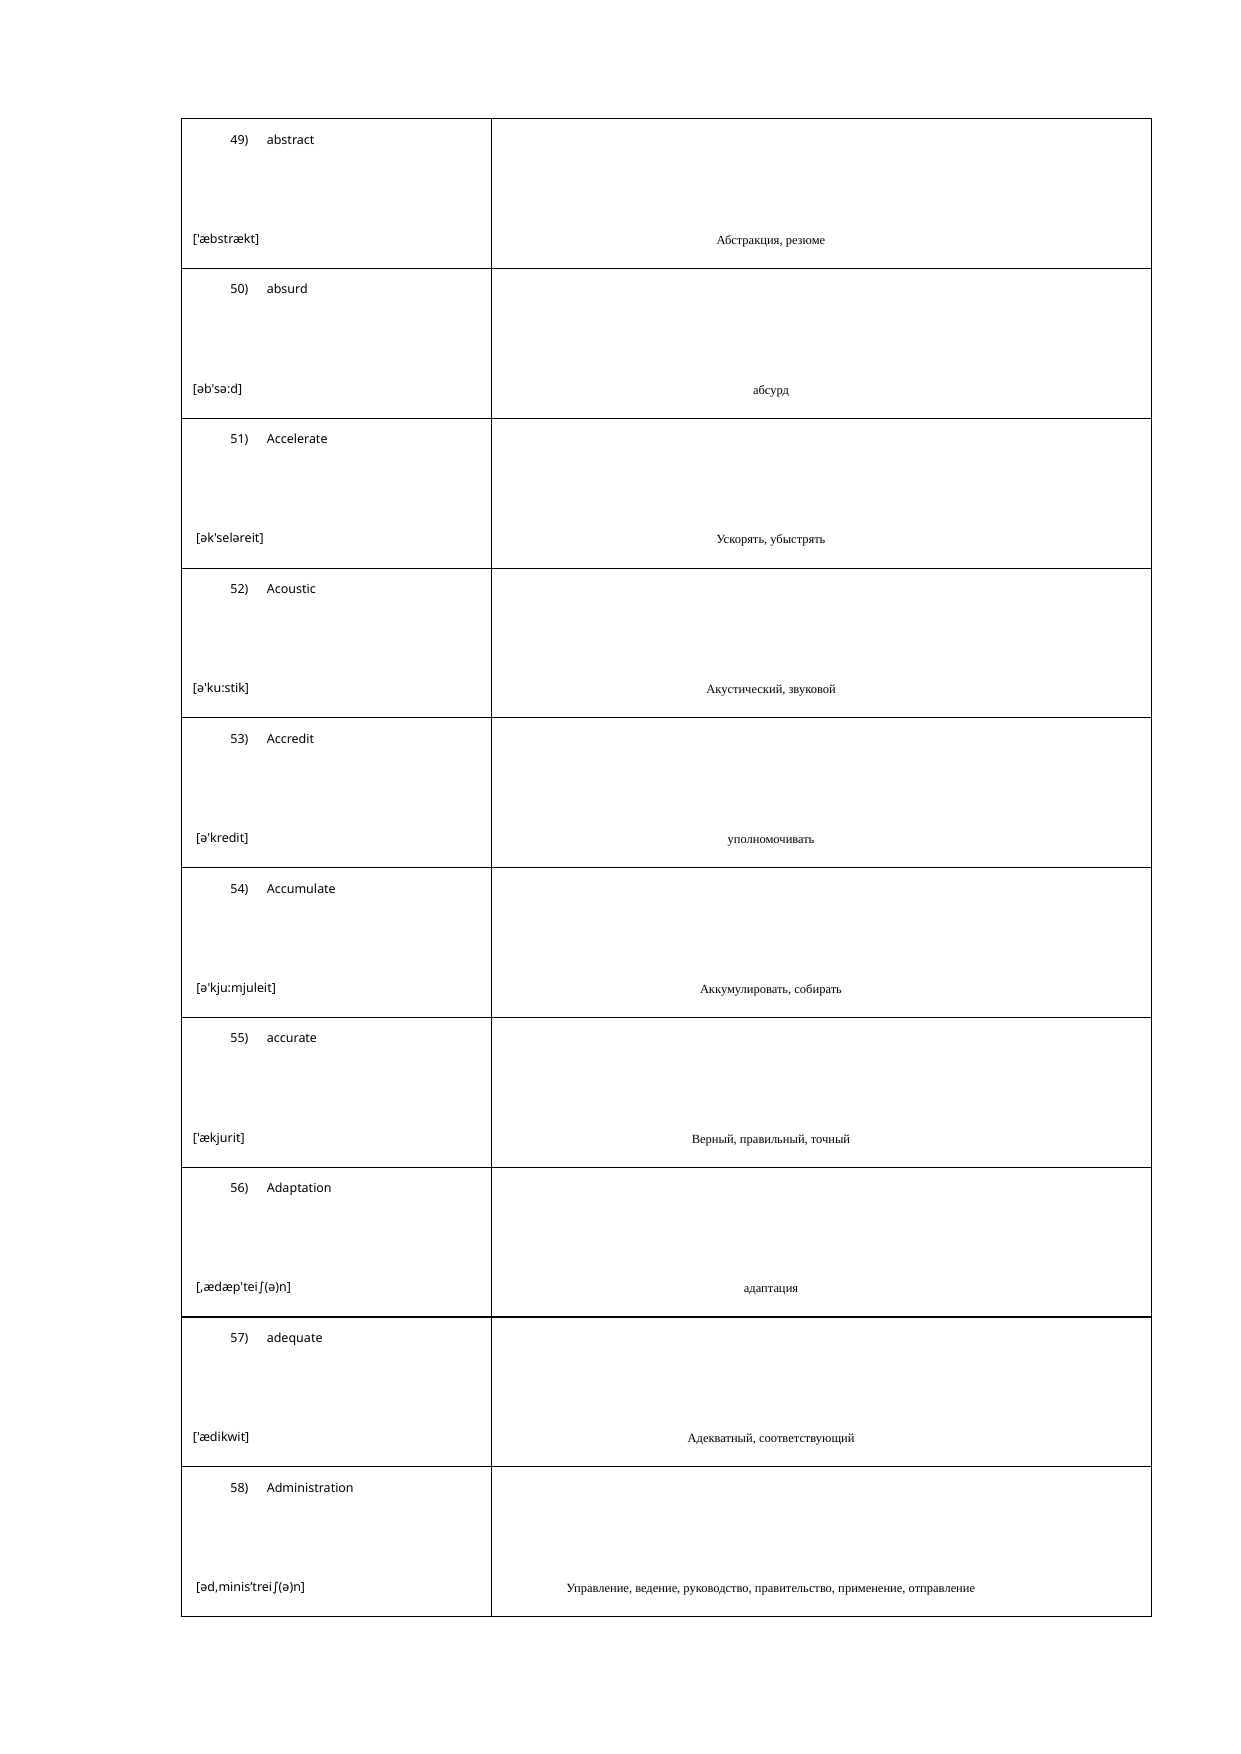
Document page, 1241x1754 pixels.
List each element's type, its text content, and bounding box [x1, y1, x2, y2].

table_cell Адекватный, соответствующий [492, 1318, 1151, 1466]
table_cell Аккумулировать, собирать [492, 868, 1151, 1017]
table_cell Administration [əd,minis’trei∫(ə)n] [182, 1467, 491, 1616]
table_cell abstract ['æbstrækt] [182, 119, 491, 268]
table_cell Accredit [ə'kredit] [182, 718, 491, 867]
table_cell Accelerate [ək'seləreit] [182, 419, 491, 567]
table_cell Accumulate [ə'kju:mjuleit] [182, 868, 491, 1017]
table_cell Акустический, звуковой [492, 569, 1151, 717]
table_cell Верный, правильный, точный [492, 1018, 1151, 1167]
table_cell Ускорять, убыстрять [492, 419, 1151, 567]
table_cell уполномочивать [492, 718, 1151, 867]
table_cell accurate ['ækjurit] [182, 1018, 491, 1167]
table_cell Управление, ведение, руководство, правительство, применение, отправление [492, 1467, 1151, 1616]
table_cell Acoustic [ə'ku:stik] [182, 569, 491, 717]
table_cell absurd [əb'sə:d] [182, 269, 491, 418]
table_cell абсурд [492, 269, 1151, 418]
table_cell adequate ['ædikwit] [182, 1318, 491, 1466]
table_cell Adaptation [,ædæp'tei∫(ə)n] [182, 1168, 491, 1316]
table_cell Абстракция, резюме [492, 119, 1151, 268]
table_cell адаптация [492, 1168, 1151, 1316]
